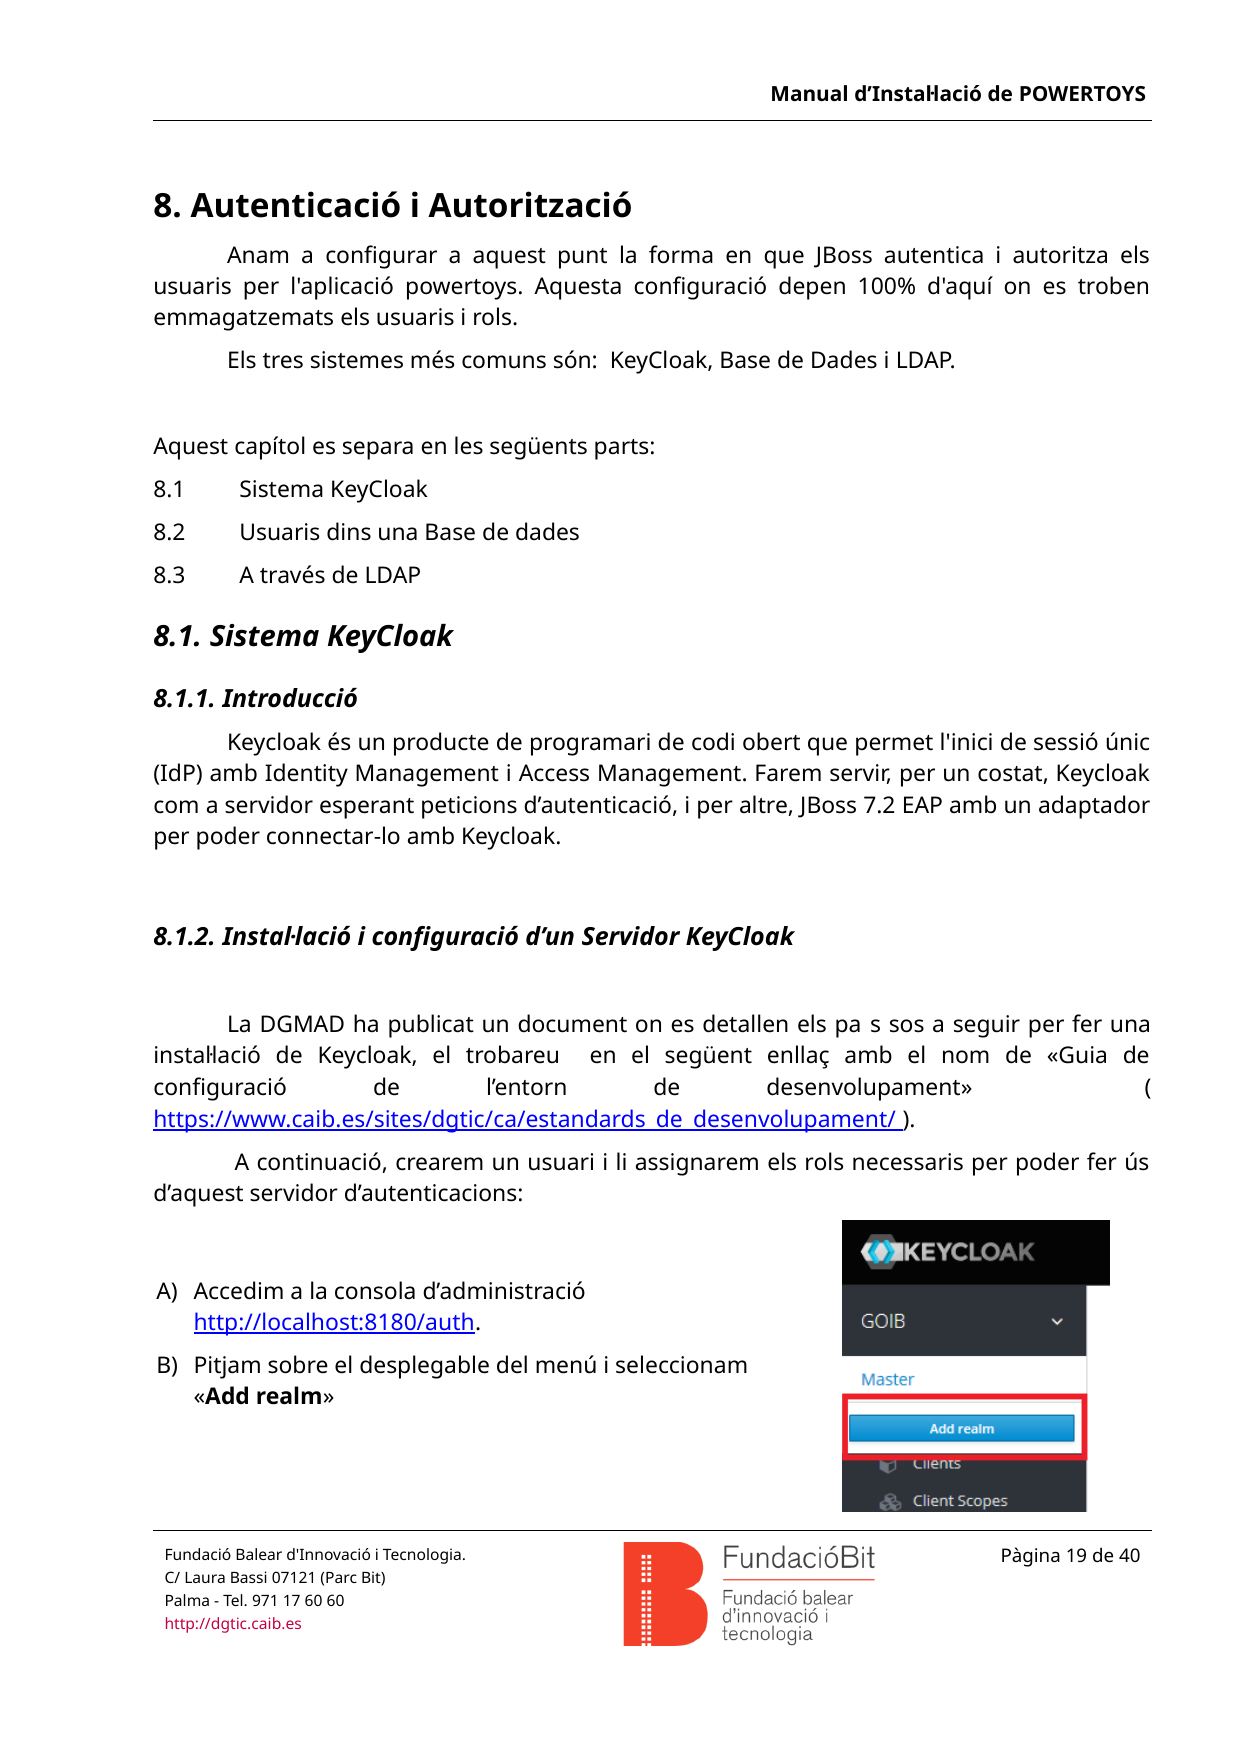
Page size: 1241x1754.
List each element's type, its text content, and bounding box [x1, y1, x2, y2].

text 8.1 Sistema KeyCloak [153, 473, 1152, 504]
text 8.3 A través de LDAP [153, 559, 1152, 591]
subtitle Introducció [153, 680, 1152, 714]
table_header [766, 1220, 1152, 1523]
table_header Accedim a la consola d’administració http://localhost:8180/auth. Pitjam sobre el desplegable del menú i seleccionam «Add realm» [153, 1220, 766, 1523]
text Aquest capítol es separa en les següents parts: [153, 430, 1152, 461]
text La DGMAD ha publicat un document on es detallen els pa s sos a seguir per fer una instal·lació de Keycloak, el trobareu en el següent enllaç amb el nom de «Guia de configuració de l’entorn de desenvolupament» ( https://www.caib.es/sites/dgtic/ca/estandards_de_desenvolupament/ ). [153, 1008, 1152, 1134]
text Els tres sistemes més comuns són: KeyCloak, Base de Dades i LDAP. [153, 344, 1152, 375]
text Anam a configurar a aquest punt la forma en que JBoss autentica i autoritza els usuaris per l'aplicació powertoys. Aquesta configuració depen 100% d'aquí on es troben emmagatzemats els usuaris i rols. [153, 239, 1152, 332]
subtitle Instal·lació i configuració d’un Servidor KeyCloak [153, 919, 1152, 953]
text A continuació, crearem un usuari i li assignarem els rols necessaris per poder fer ús d’aquest servidor d’autenticacions: [153, 1146, 1152, 1208]
picture [842, 1220, 1110, 1512]
subtitle Autenticació i Autorització [153, 181, 1152, 227]
text Keycloak és un producte de programari de codi obert que permet l'inici de sessió únic (IdP) amb Identity Management i Access Management. Farem servir, per un costat, Keycloak com a servidor esperant peticions d’autenticació, i per altre, JBoss 7.2 EAP amb un adaptador per poder connectar-lo amb Keycloak. [153, 726, 1152, 851]
text 8.2 Usuaris dins una Base de dades [153, 516, 1152, 547]
picture [623, 1542, 875, 1646]
subtitle Sistema KeyCloak [153, 616, 1152, 655]
